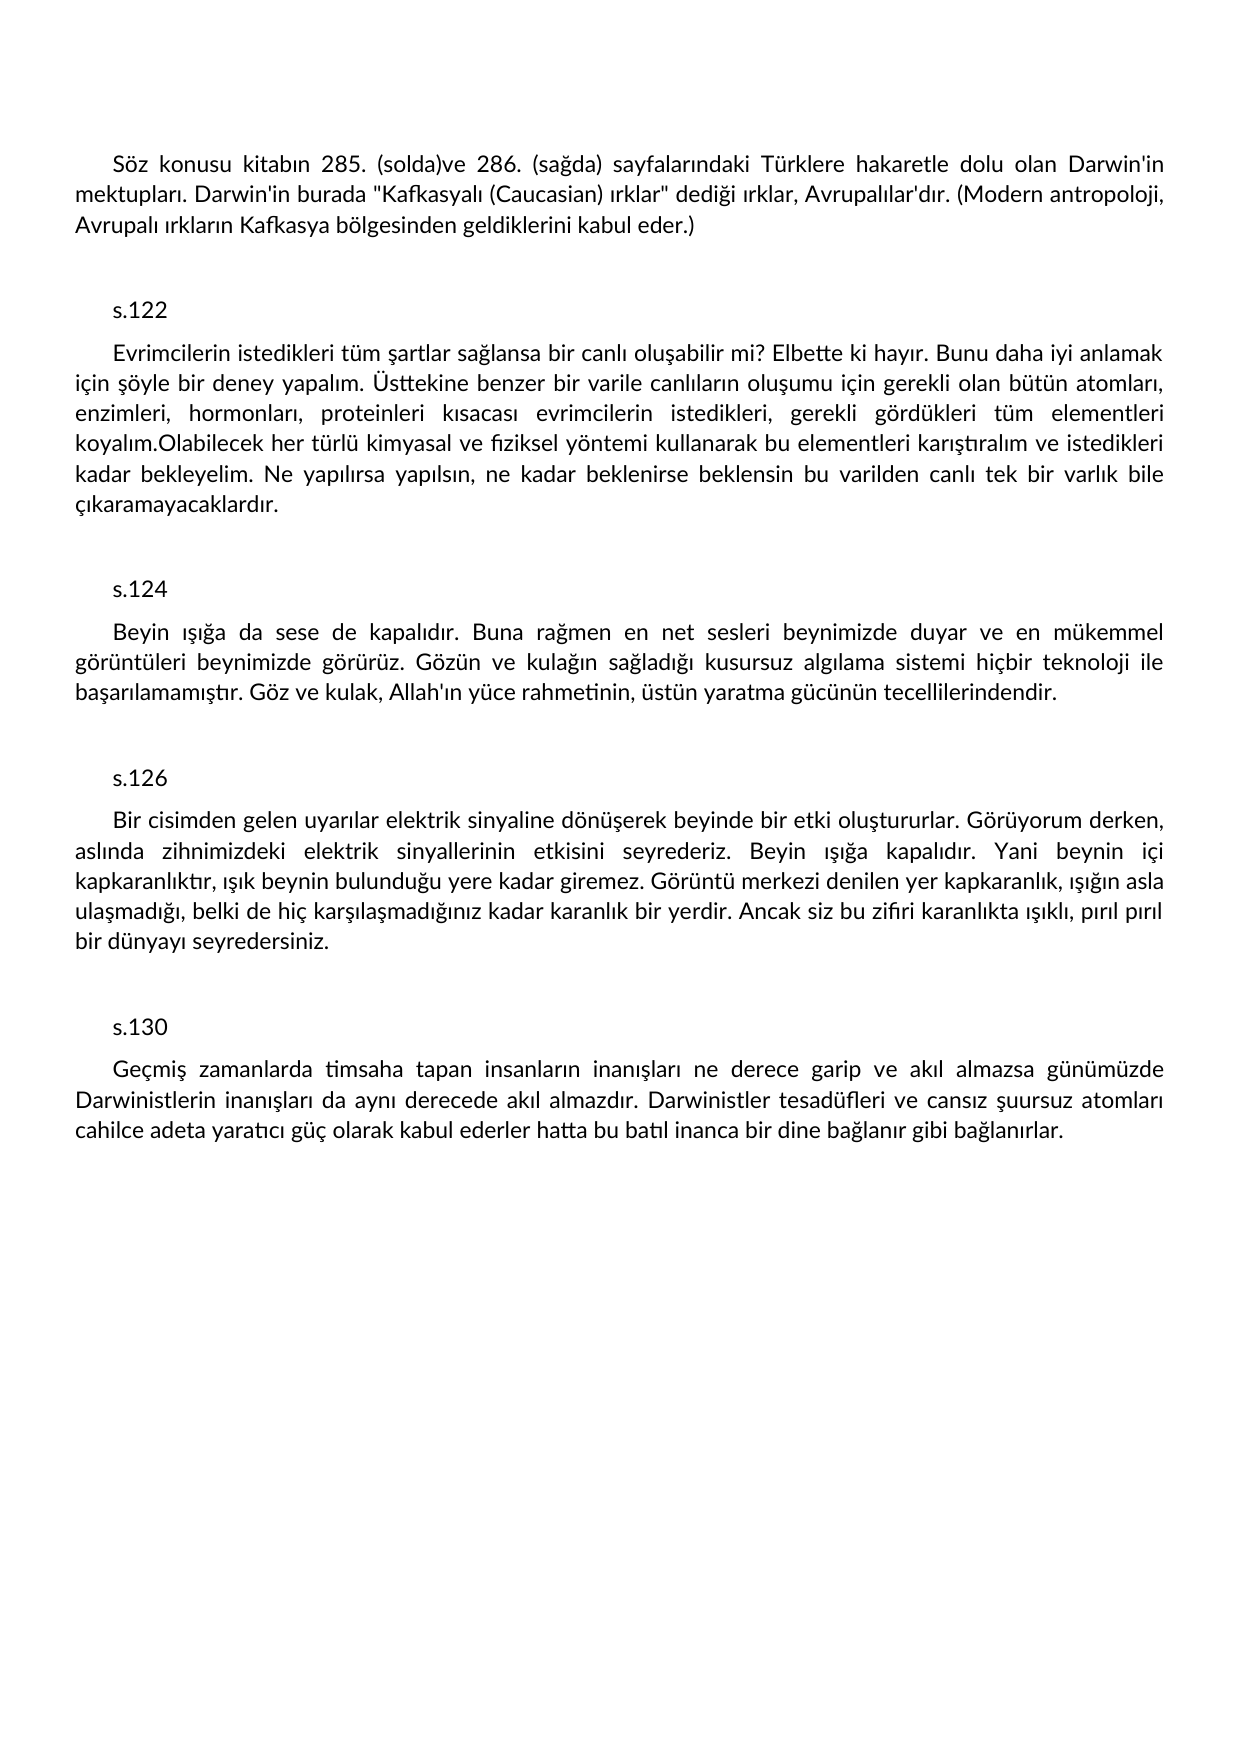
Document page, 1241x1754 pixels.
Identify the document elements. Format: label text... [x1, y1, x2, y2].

text Söz konusu kitabın 285. (solda)ve 286. (sağda) sayfalarındaki Türklere hakaretle dolu olan Darwin'in mektupları. Darwin'in burada "Kafkasyalı (Caucasian) ırklar" dediği ırklar, Avrupalılar'dır. (Modern antropoloji, Avrupalı ırkların Kafkasya bölgesinden geldiklerini kabul eder.) [75, 150, 1165, 238]
text s.126 [75, 763, 1165, 791]
text s.130 [75, 1012, 1165, 1040]
text Evrimcilerin istedikleri tüm şartlar sağlansa bir canlı oluşabilir mi? Elbette ki hayır. Bunu daha iyi anlamak için şöyle bir deney yapalım. Üsttekine benzer bir varile canlıların oluşumu için gerekli olan bütün atomları, enzimleri, hormonları, proteinleri kısacası evrimcilerin istedikleri, gerekli gördükleri tüm elementleri koyalım.Olabilecek her türlü kimyasal ve fiziksel yöntemi kullanarak bu elementleri karıştıralım ve istedikleri kadar bekleyelim. Ne yapılırsa yapılsın, ne kadar beklenirse beklensin bu varilden canlı tek bir varlık bile çıkaramayacaklardır. [75, 338, 1165, 517]
text s.122 [75, 296, 1165, 323]
text s.124 [75, 575, 1165, 602]
text Beyin ışığa da sese de kapalıdır. Buna rağmen en net sesleri beynimizde duyar ve en mükemmel görüntüleri beynimizde görürüz. Gözün ve kulağın sağladığı kusursuz algılama sistemi hiçbir teknoloji ile başarılamamıştır. Göz ve kulak, Allah'ın yüce rahmetinin, üstün yaratma gücünün tecellilerindendir. [75, 618, 1165, 706]
text Geçmiş zamanlarda timsaha tapan insanların inanışları ne derece garip ve akıl almazsa günümüzde Darwinistlerin inanışları da aynı derecede akıl almazdır. Darwinistler tesadüfleri ve cansız şuursuz atomları cahilce adeta yaratıcı güç olarak kabul ederler hatta bu batıl inanca bir dine bağlanır gibi bağlanırlar. [75, 1055, 1165, 1143]
text Bir cisimden gelen uyarılar elektrik sinyaline dönüşerek beyinde bir etki oluştururlar. Görüyorum derken, aslında zihnimizdeki elektrik sinyallerinin etkisini seyrederiz. Beyin ışığa kapalıdır. Yani beynin içi kapkaranlıktır, ışık beynin bulunduğu yere kadar giremez. Görüntü merkezi denilen yer kapkaranlık, ışığın asla ulaşmadığı, belki de hiç karşılaşmadığınız kadar karanlık bir yerdir. Ancak siz bu zifiri karanlıkta ışıklı, pırıl pırıl bir dünyayı seyredersiniz. [75, 806, 1165, 954]
